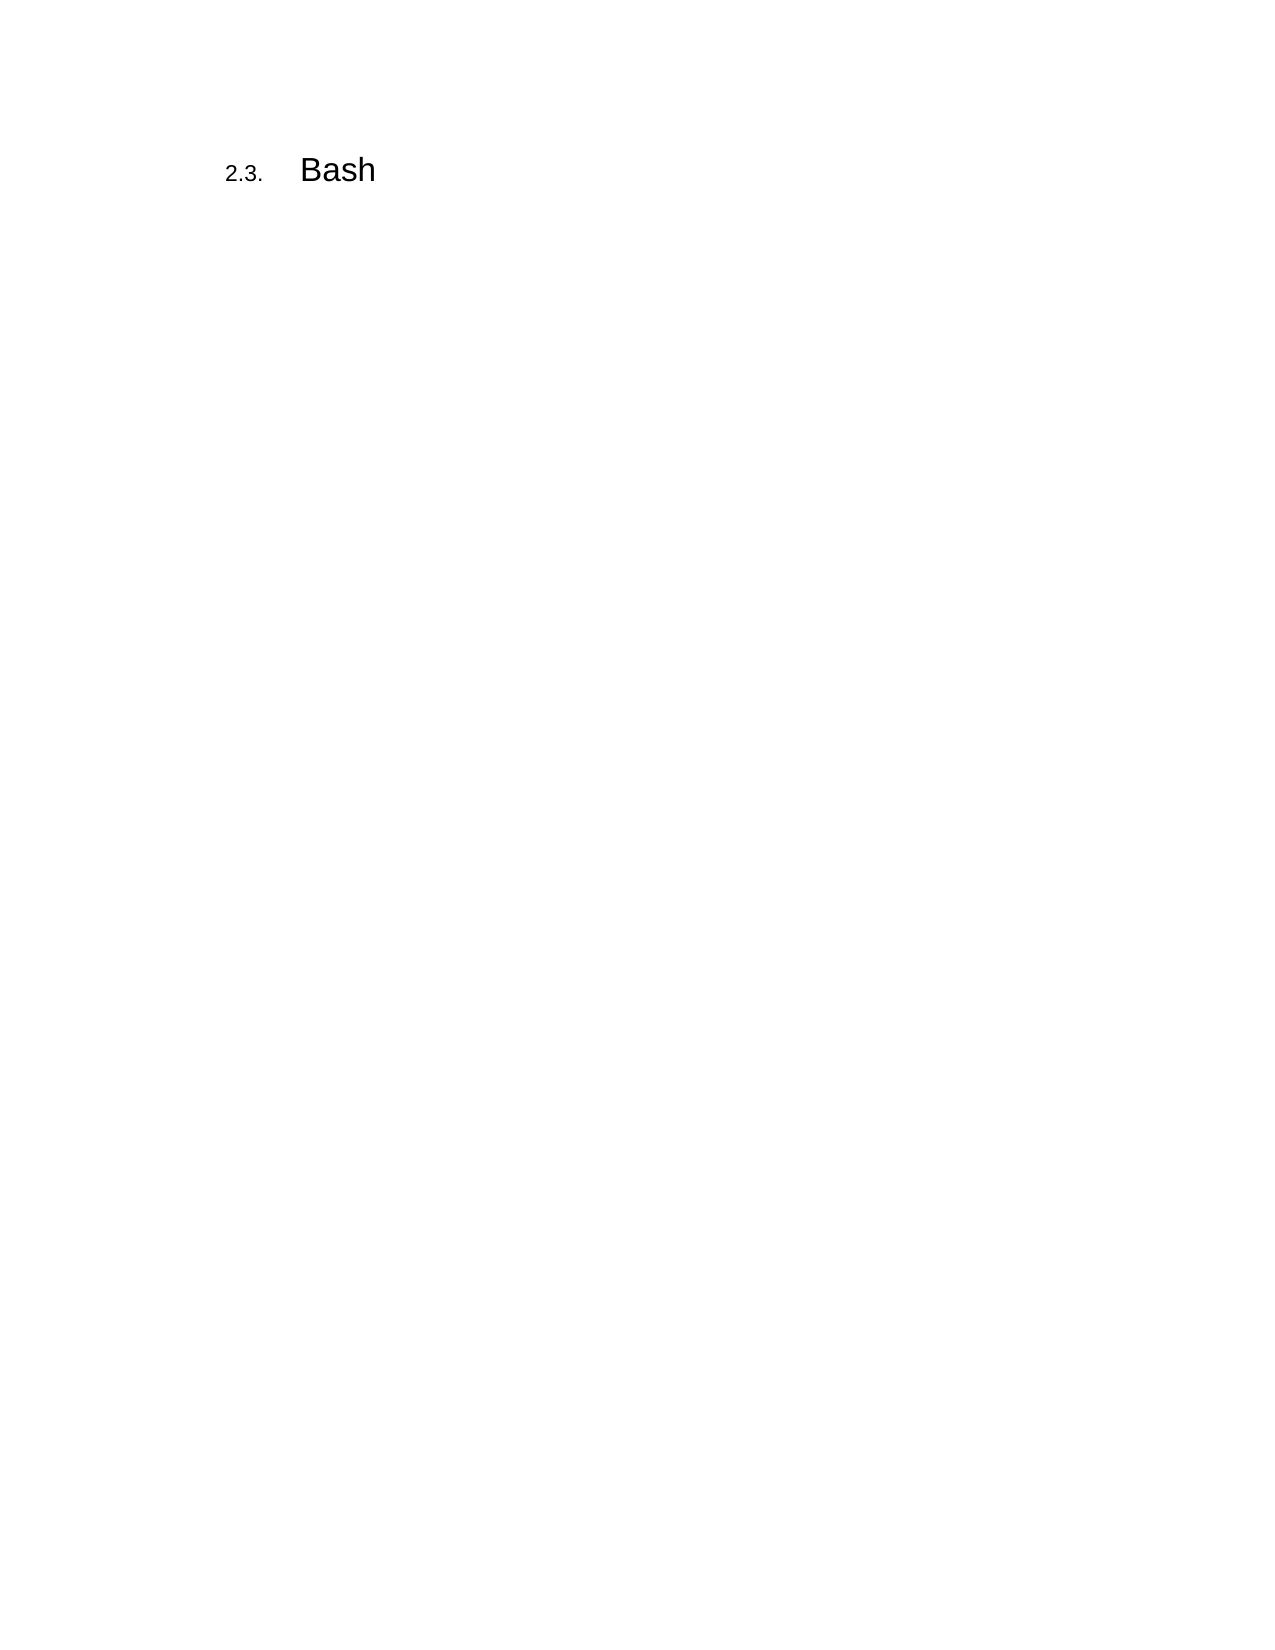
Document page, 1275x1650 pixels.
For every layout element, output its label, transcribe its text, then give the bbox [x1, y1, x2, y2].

list Bash [225, 150, 1125, 188]
